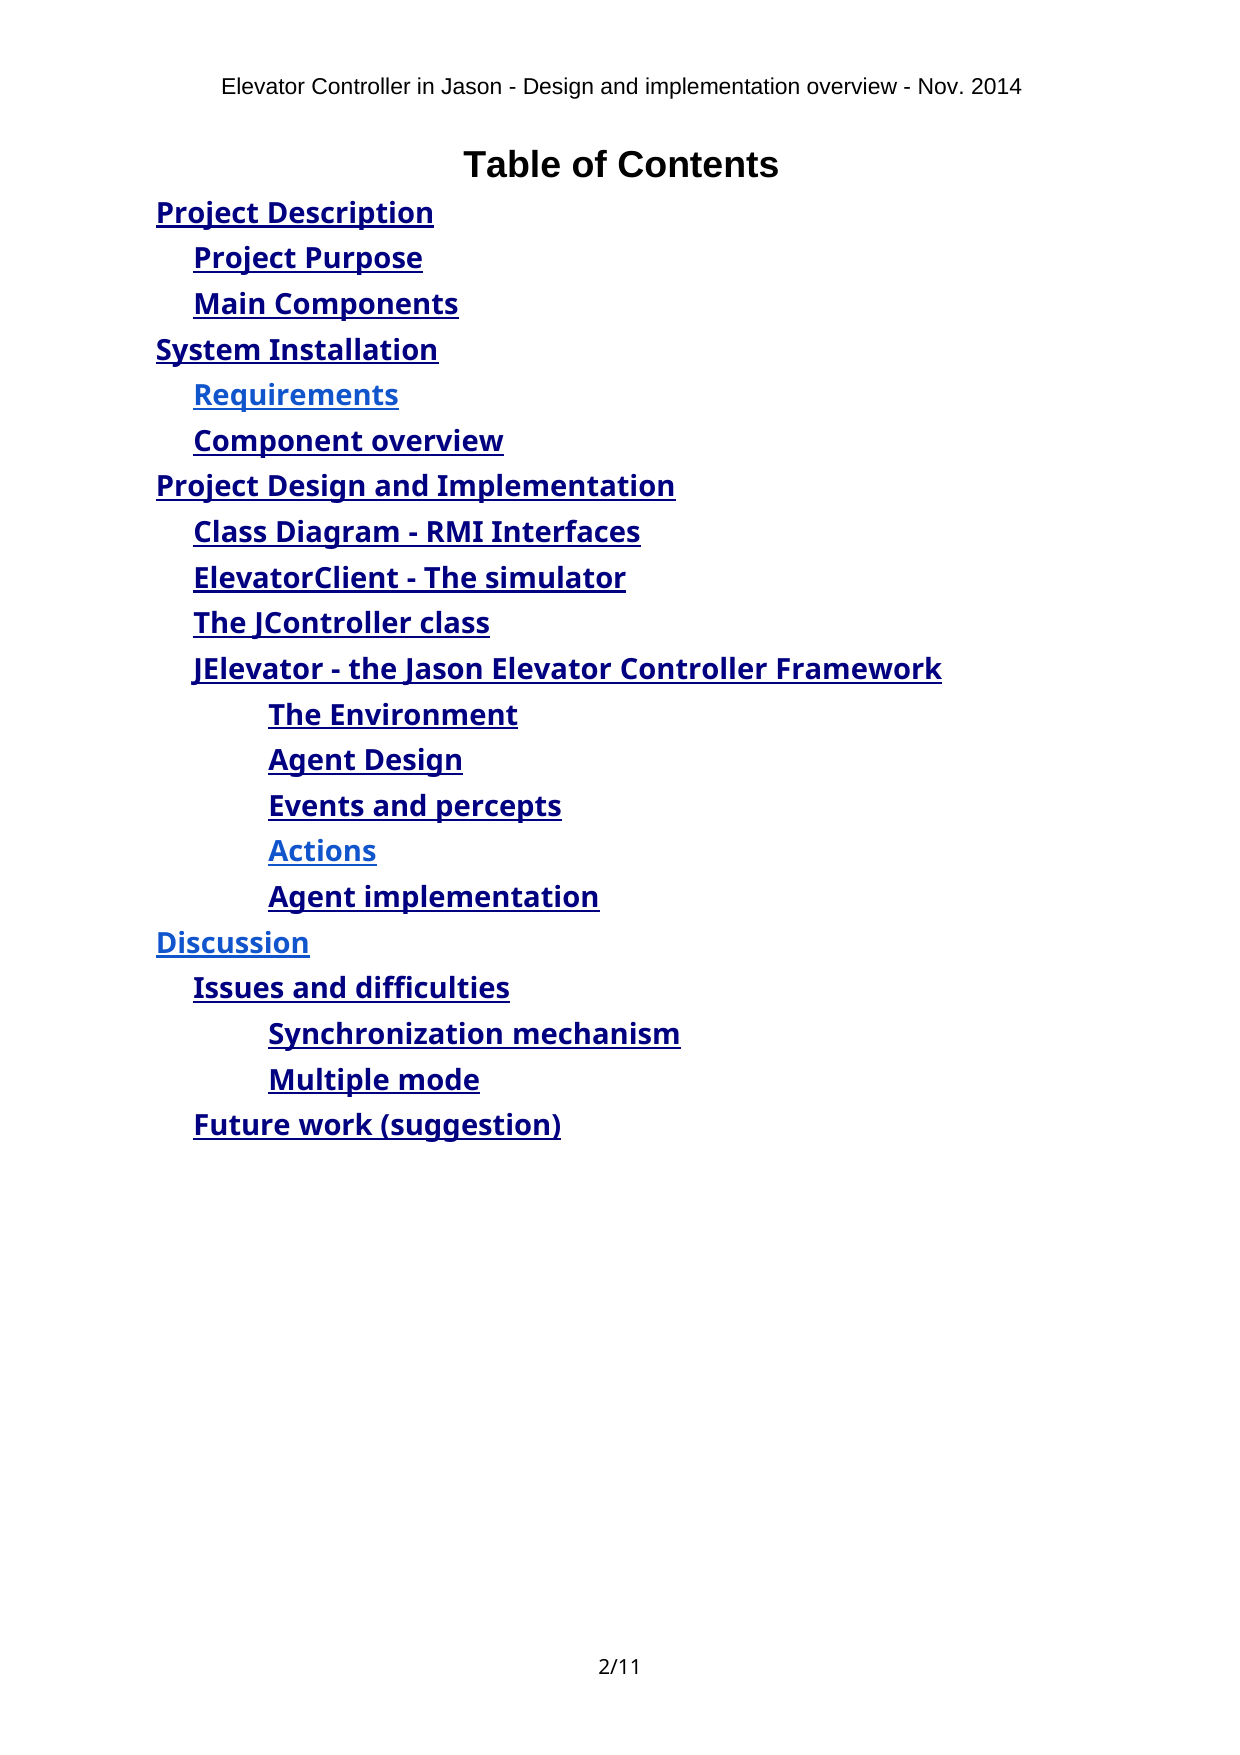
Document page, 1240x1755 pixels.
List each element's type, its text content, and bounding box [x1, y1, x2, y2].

text Table of Contents [121, 144, 1121, 186]
text Project Design and Implementation [156, 466, 1121, 505]
text The JController class [193, 602, 1121, 642]
text Actions [268, 831, 1121, 870]
text Agent Design [268, 739, 1121, 779]
text Class Diagram - RMI Interfaces [193, 511, 1121, 551]
text Issues and difficulties [193, 967, 1121, 1007]
text ElevatorClient - The simulator [193, 557, 1121, 597]
text Future work (suggestion) [193, 1104, 1121, 1144]
text Requirements [193, 374, 1121, 414]
text Events and percepts [268, 785, 1121, 825]
text JElevator - the Jason Elevator Controller Framework [193, 648, 1121, 688]
text Main Components [193, 283, 1121, 323]
text Project Description [156, 192, 1121, 232]
text Agent implementation [268, 876, 1121, 916]
text The Environment [268, 694, 1121, 733]
text Component overview [193, 420, 1121, 460]
text Discussion [156, 922, 1121, 962]
text System Installation [156, 329, 1121, 368]
text Project Purpose [193, 237, 1121, 277]
text Synchronization mechanism [268, 1013, 1121, 1053]
text Multiple mode [268, 1059, 1121, 1098]
